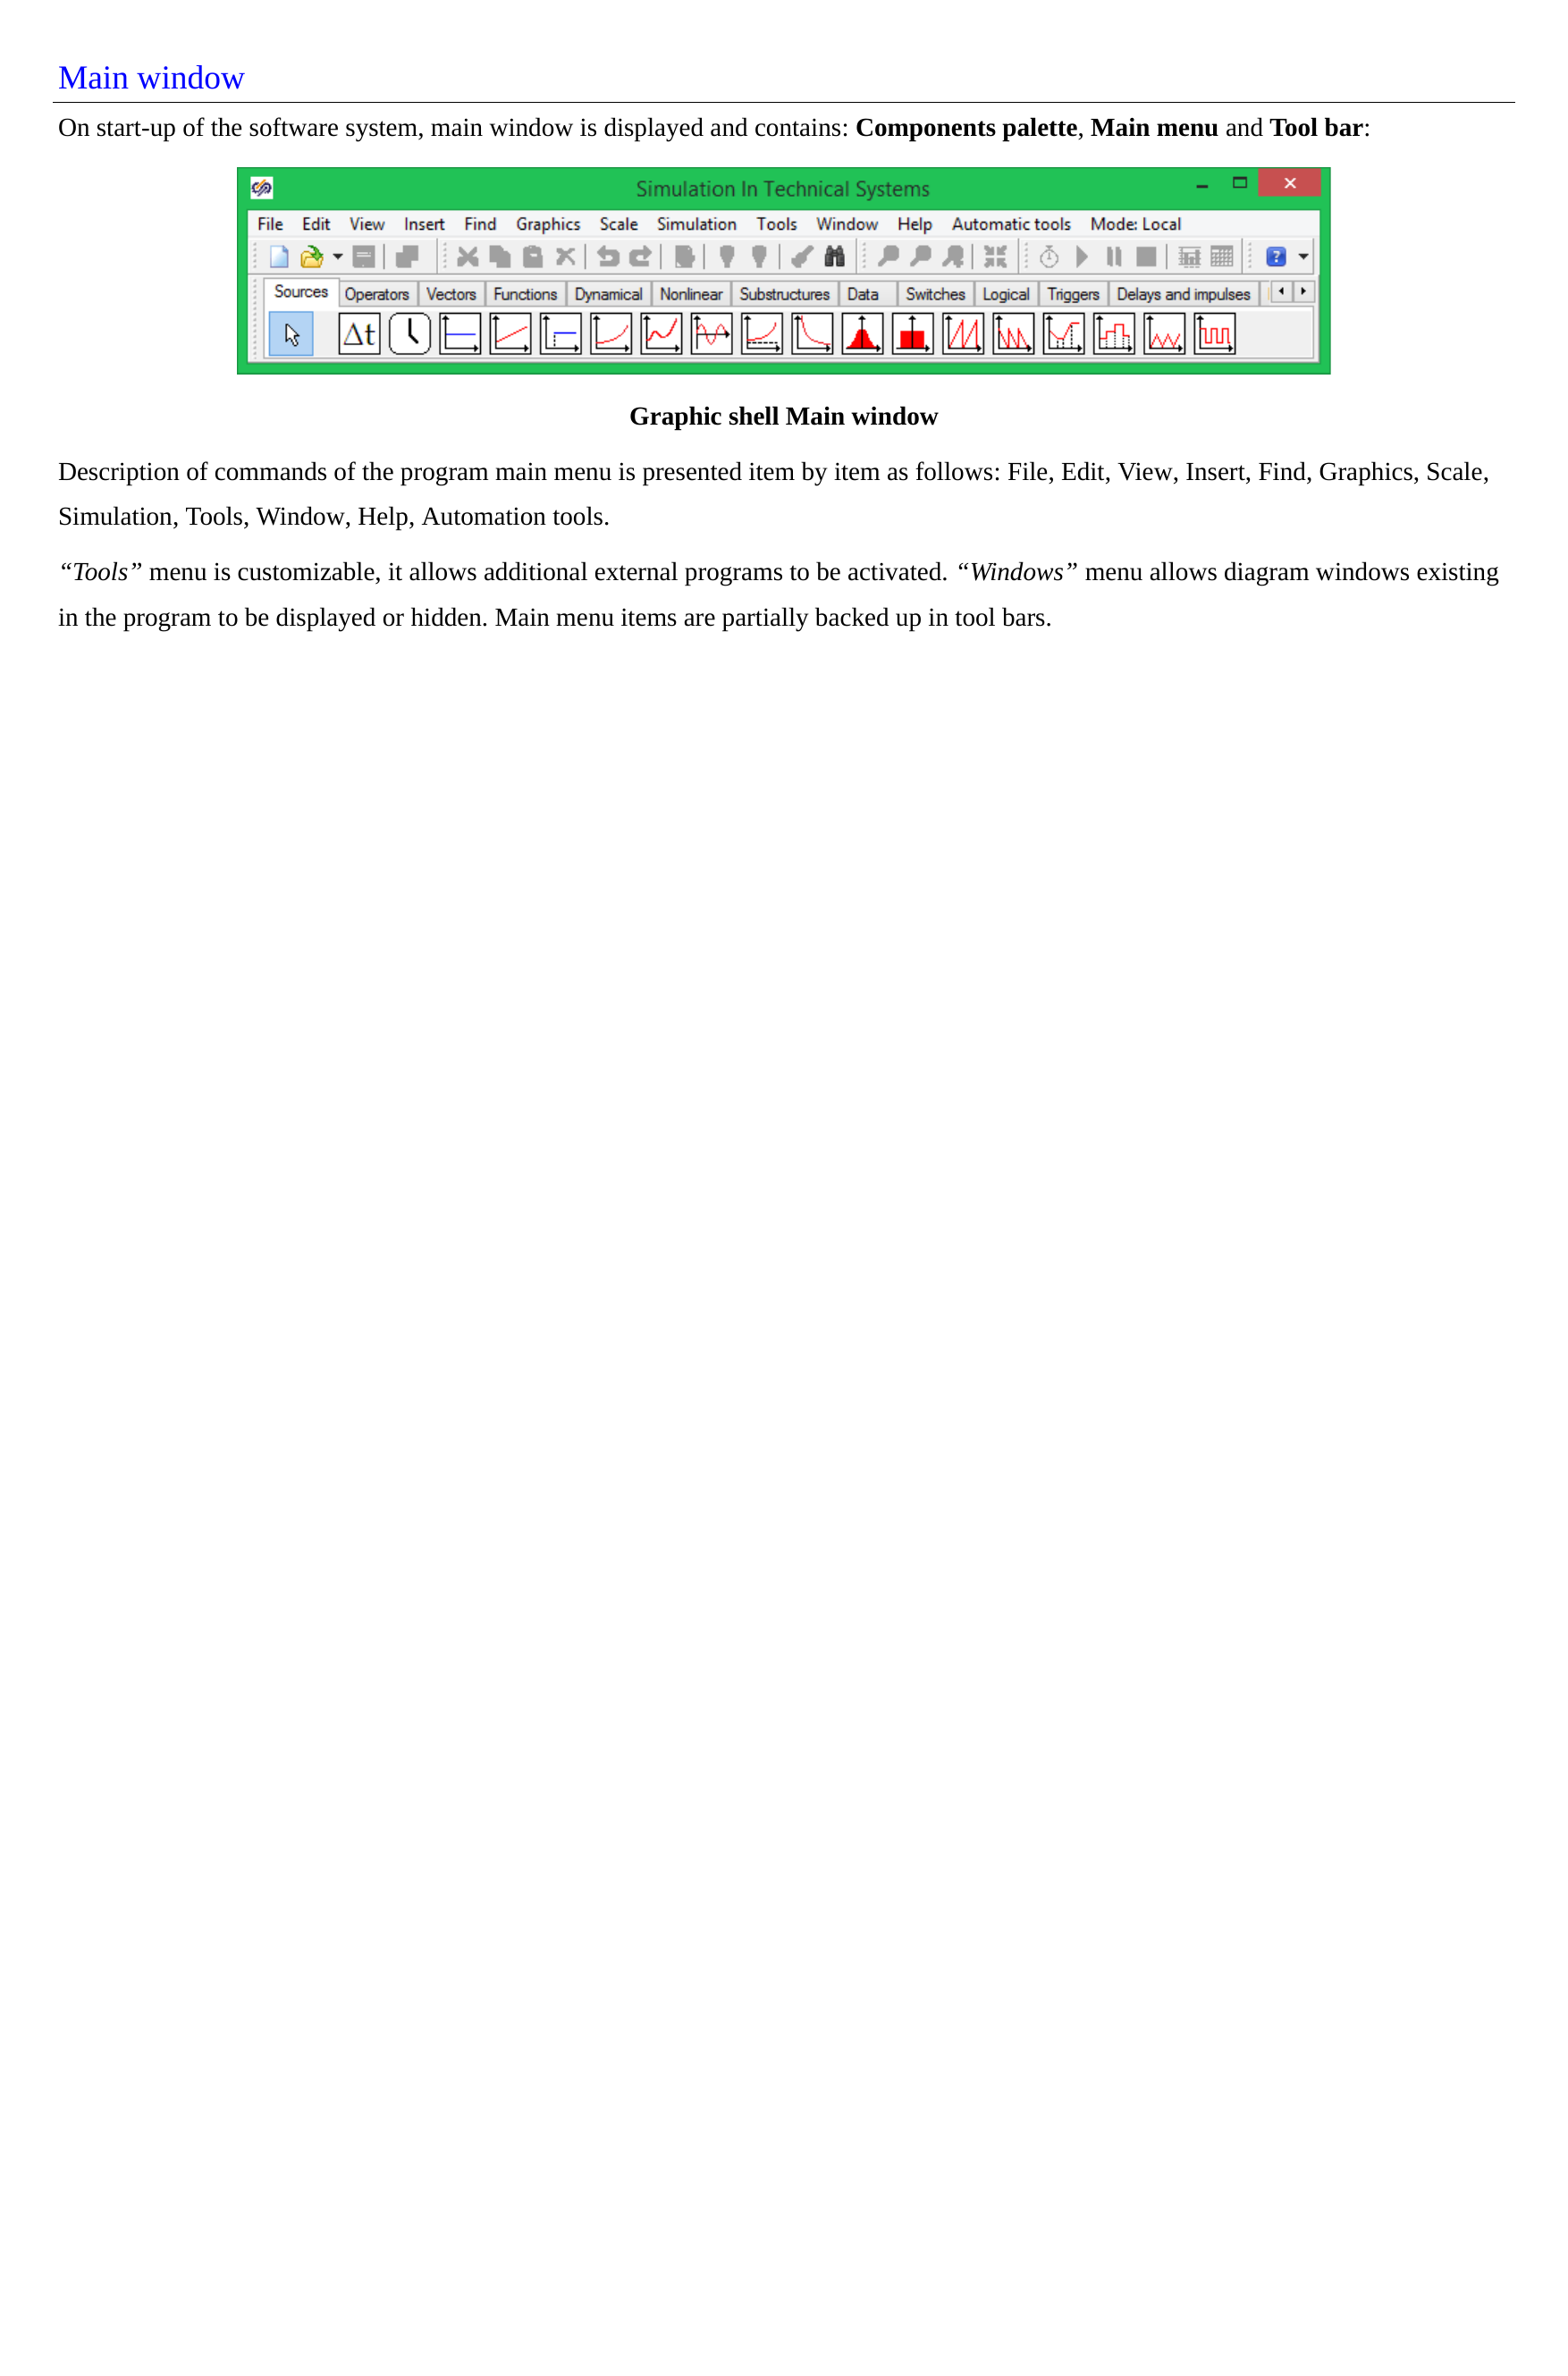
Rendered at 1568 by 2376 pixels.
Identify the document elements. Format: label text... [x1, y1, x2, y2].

table_header Main window [53, 53, 1515, 102]
table_cell On start-up of the software system, main window is displayed and contains: Components palette, Main menu and Tool bar: Graphic shell Main window Description of commands of the program main menu is presented item by item as follows: File, Edit, View, Insert, Find, Graphics, Scale, Simulation, Tools, Window, Help, Automation tools. “Tools” menu is customizable, it allows additional external programs to be activated. “Windows” menu allows diagram windows existing in the program to be displayed or hidden. Main menu items are partially backed up in tool bars. [53, 103, 1515, 642]
picture [237, 167, 1331, 375]
